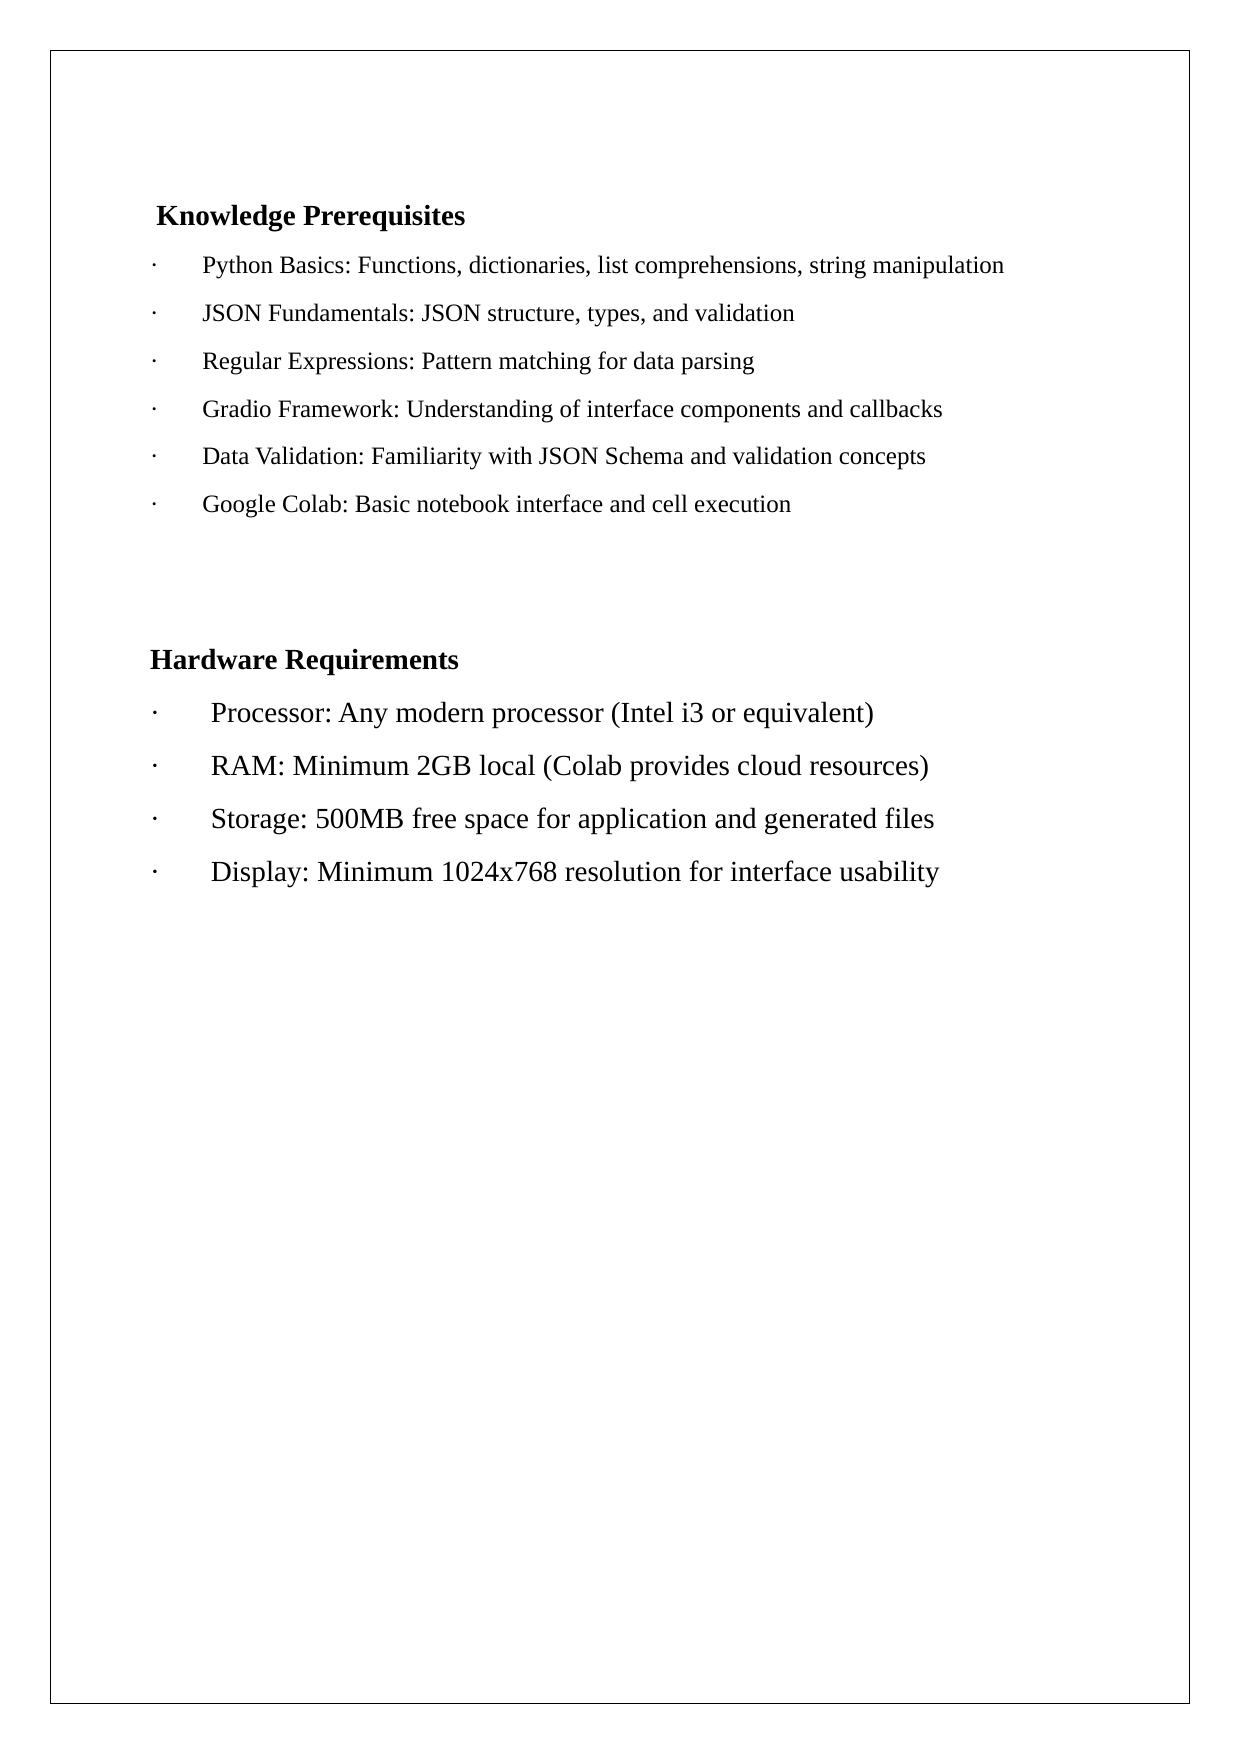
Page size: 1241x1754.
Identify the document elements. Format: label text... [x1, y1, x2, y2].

text · Processor: Any modern processor (Intel i3 or equivalent) [150, 695, 1083, 729]
text · Python Basics: Functions, dictionaries, list comprehensions, string manipulation [150, 251, 1083, 279]
text · RAM: Minimum 2GB local (Colab provides cloud resources) [150, 748, 1083, 782]
text · Storage: 500MB free space for application and generated files [150, 801, 1083, 834]
text · Gradio Framework: Understanding of interface components and callbacks [150, 394, 1083, 422]
text · Regular Expressions: Pattern matching for data parsing [150, 346, 1083, 375]
text Knowledge Prerequisites [150, 198, 1083, 231]
text · JSON Fundamentals: JSON structure, types, and validation [150, 298, 1083, 327]
text · Google Colab: Basic notebook interface and cell execution [150, 489, 1083, 518]
text Hardware Requirements [150, 642, 1083, 676]
text · Data Validation: Familiarity with JSON Schema and validation concepts [150, 441, 1083, 470]
text · Display: Minimum 1024x768 resolution for interface usability [150, 854, 1083, 887]
